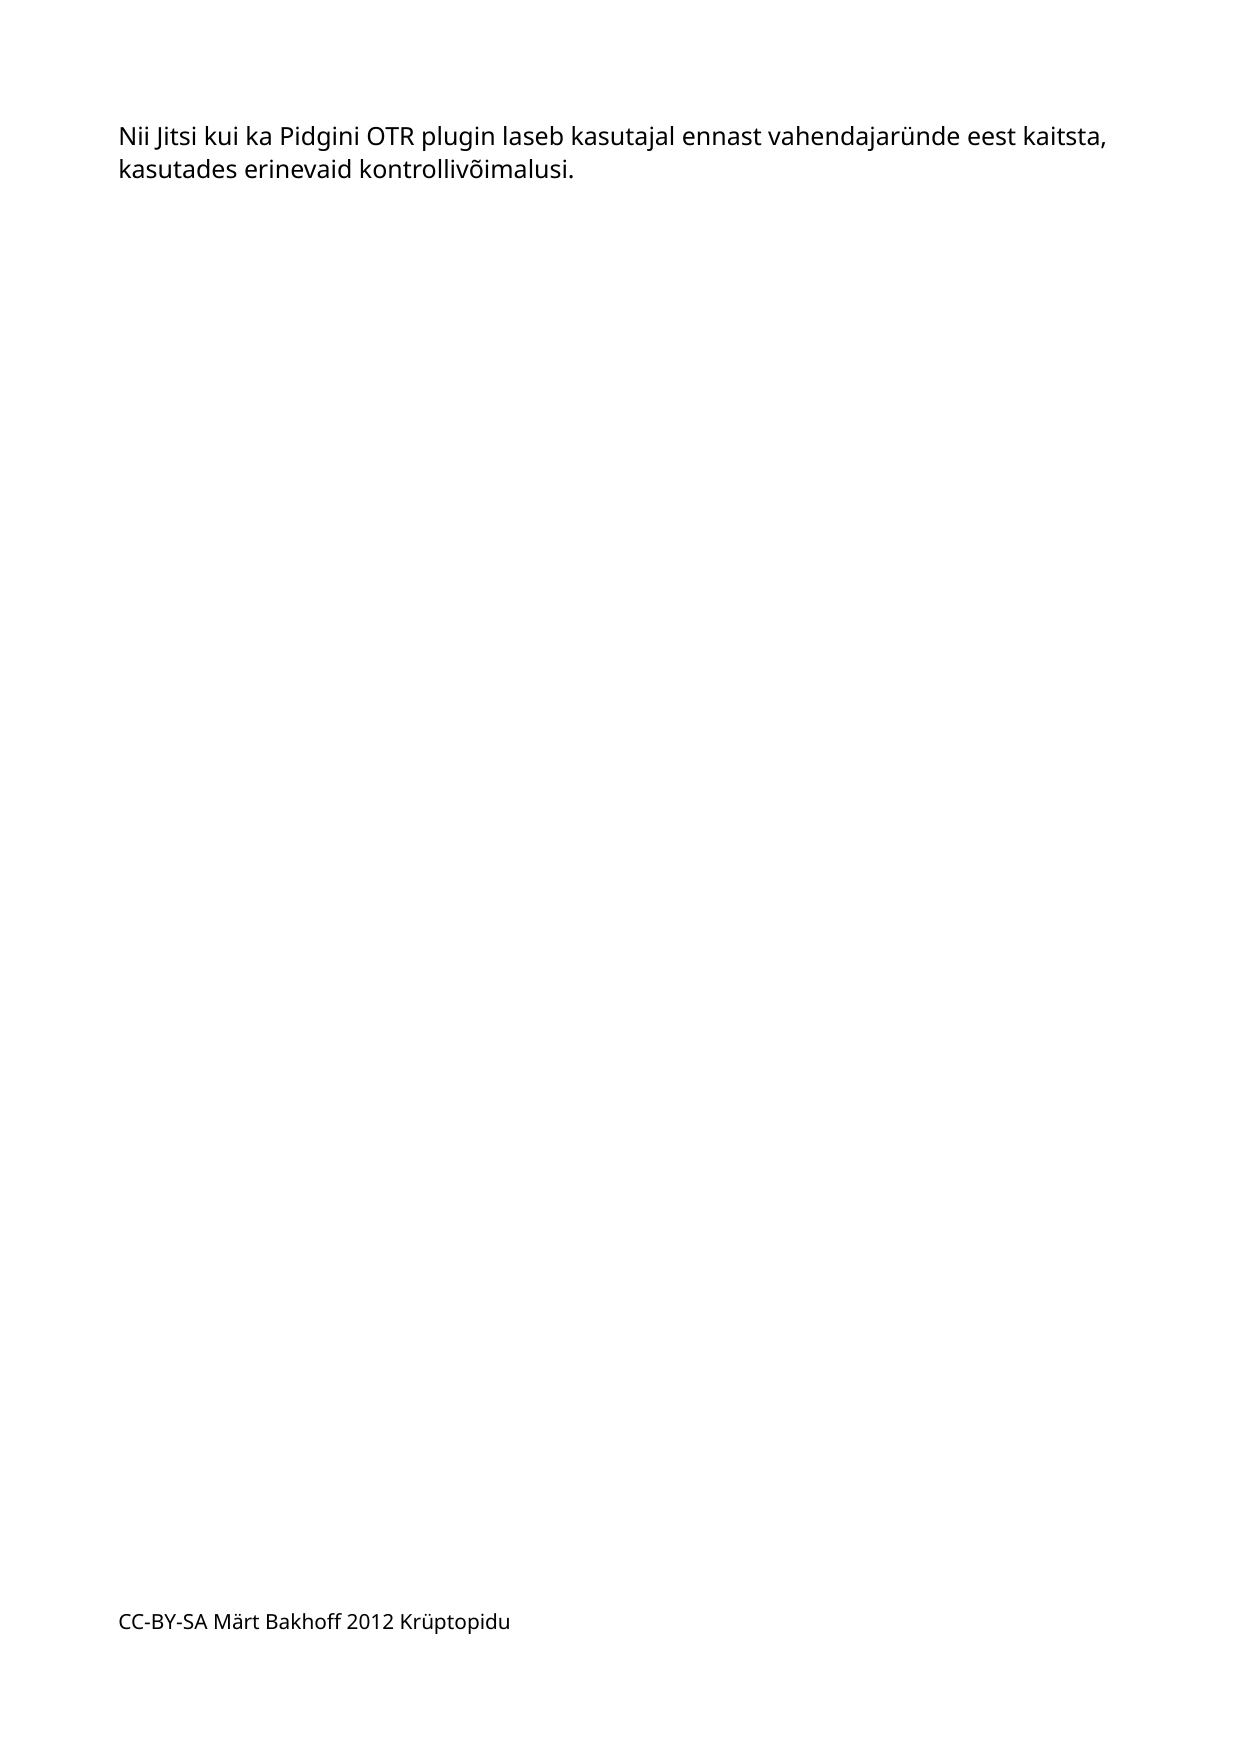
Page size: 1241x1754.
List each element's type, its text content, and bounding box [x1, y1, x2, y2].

text Nii Jitsi kui ka Pidgini OTR plugin laseb kasutajal ennast vahendajaründe eest kaitsta, kasutades erinevaid kontrollivõimalusi. [118, 118, 1122, 186]
